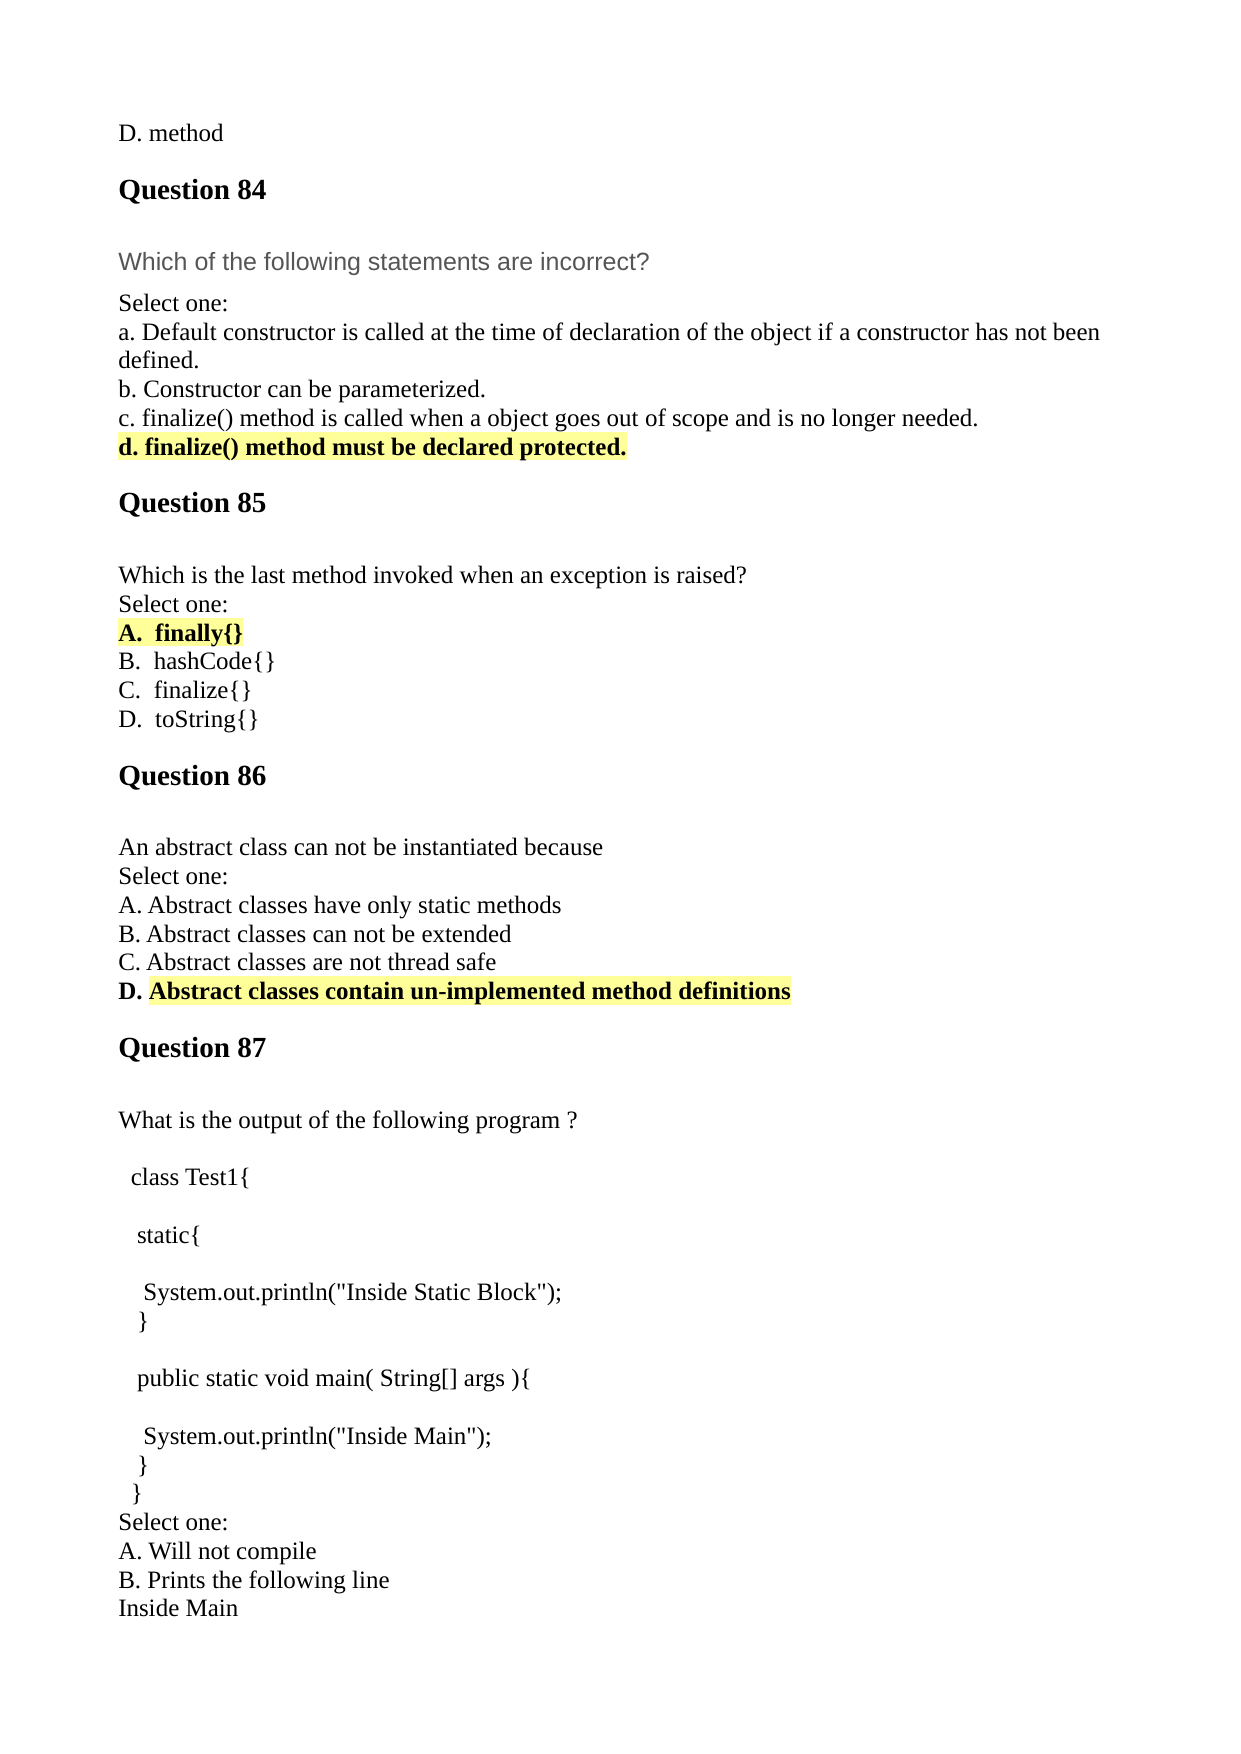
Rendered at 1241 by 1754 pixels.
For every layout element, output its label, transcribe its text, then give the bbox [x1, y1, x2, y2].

subtitle Question 87 [118, 1030, 1122, 1063]
text Select one: [118, 589, 1122, 618]
subtitle Question 85 [118, 485, 1122, 519]
text D. Abstract classes contain un-implemented method definitions [118, 976, 1122, 1005]
text What is the output of the following program ? class Test1{ static{ System.out.println("Inside Static Block"); } public static void main( String[] args ){ System.out.println("Inside Main"); } } [118, 1105, 1122, 1507]
text A. Will not compile [118, 1536, 1122, 1565]
text C. Abstract classes are not thread safe [118, 947, 1122, 976]
text d. finalize() method must be declared protected. [118, 432, 1122, 460]
text A. finally{} [118, 618, 1122, 646]
text Which is the last method invoked when an exception is raised? [118, 560, 1122, 589]
text Which of the following statements are incorrect? [118, 247, 1122, 275]
text An abstract class can not be instantiated because [118, 832, 1122, 861]
text D. method [118, 118, 1122, 147]
text Select one: [118, 861, 1122, 890]
text A. Abstract classes have only static methods [118, 890, 1122, 919]
text D. toString{} [118, 704, 1122, 733]
text a. Default constructor is called at the time of declaration of the object if a constructor has not been defined. [118, 317, 1122, 374]
text C. finalize{} [118, 675, 1122, 704]
text c. finalize() method is called when a object goes out of scope and is no longer needed. [118, 403, 1122, 432]
text B. hashCode{} [118, 646, 1122, 675]
subtitle Question 86 [118, 758, 1122, 791]
text Select one: [118, 1507, 1122, 1536]
text b. Constructor can be parameterized. [118, 374, 1122, 403]
subtitle Question 84 [118, 172, 1122, 205]
text B. Prints the following line Inside Main [118, 1565, 1122, 1622]
text B. Abstract classes can not be extended [118, 919, 1122, 947]
text Select one: [118, 288, 1122, 317]
